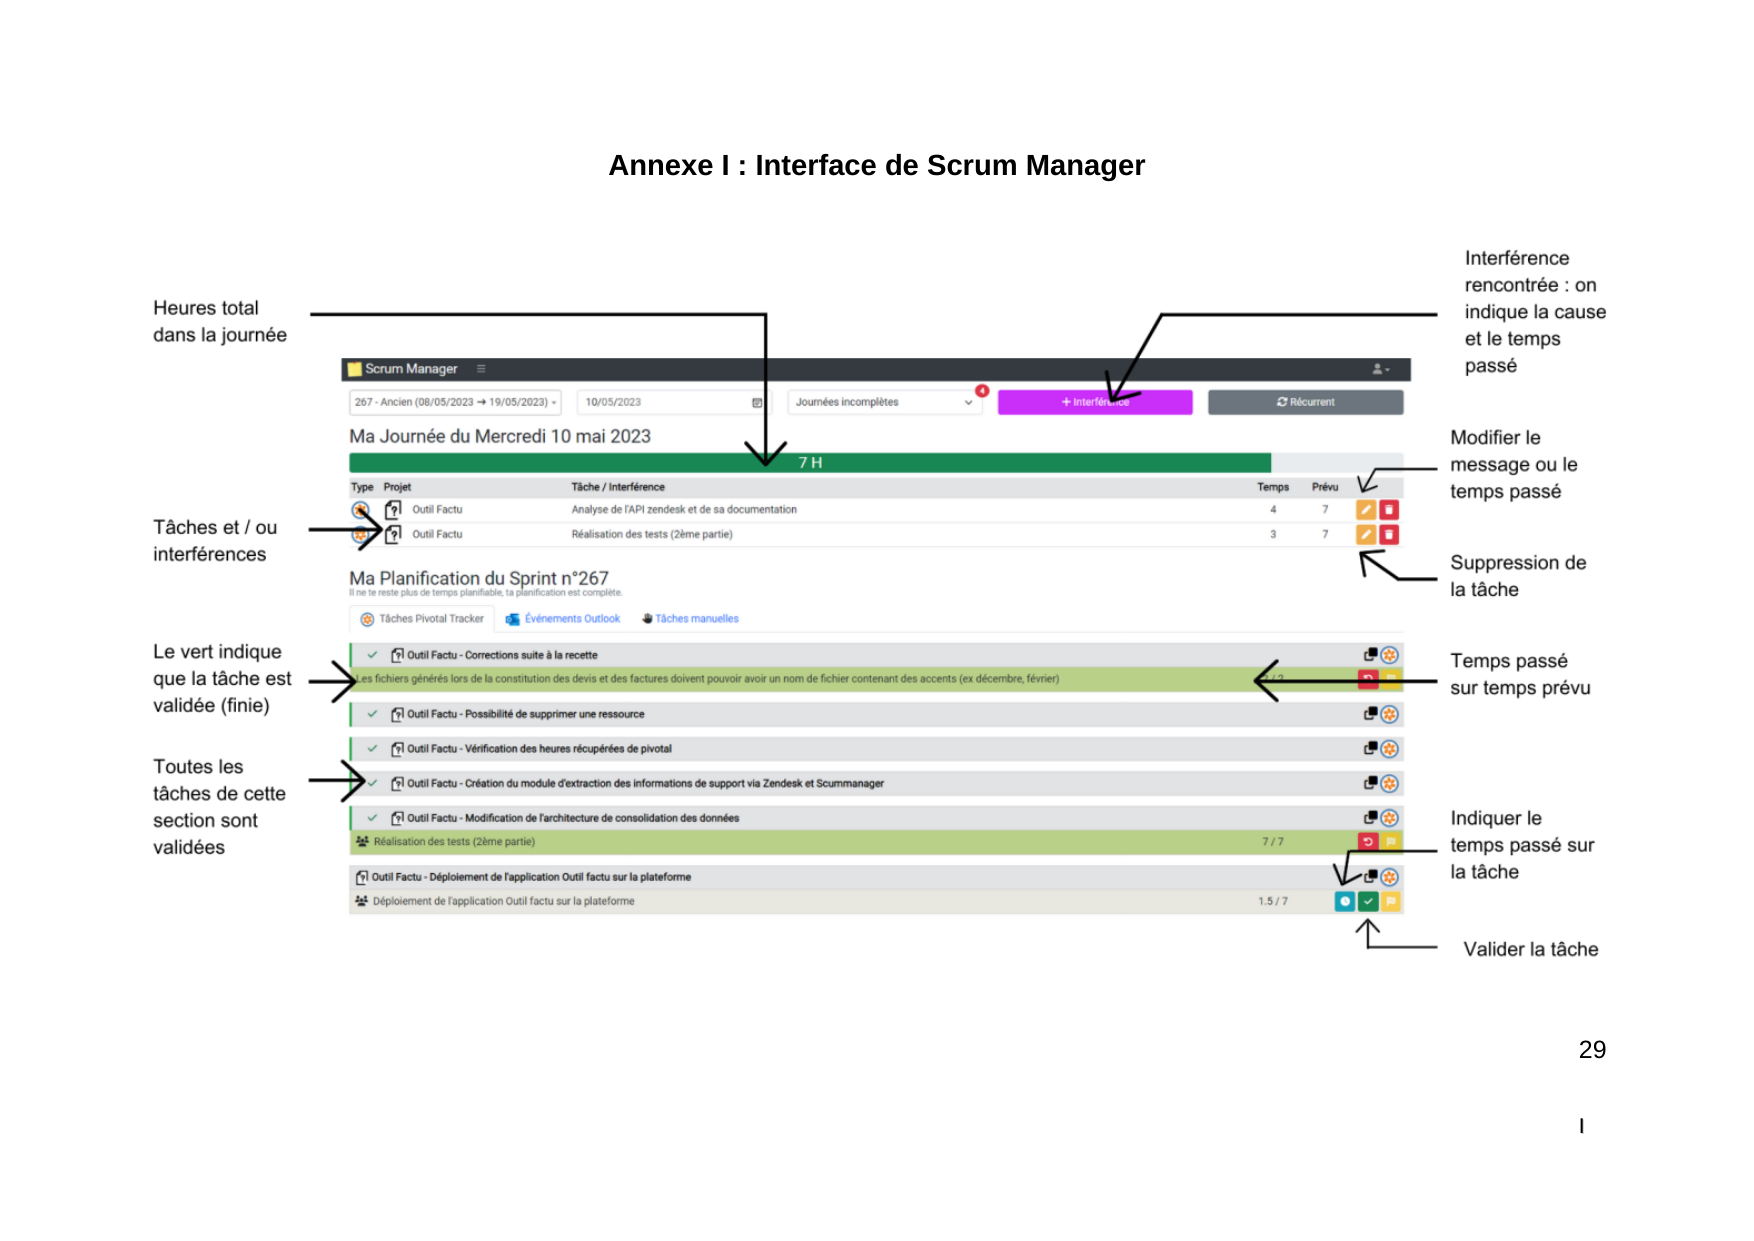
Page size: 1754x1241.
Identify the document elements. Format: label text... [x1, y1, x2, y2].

text Annexe I : Interface de Scrum Manager [148, 148, 1606, 181]
